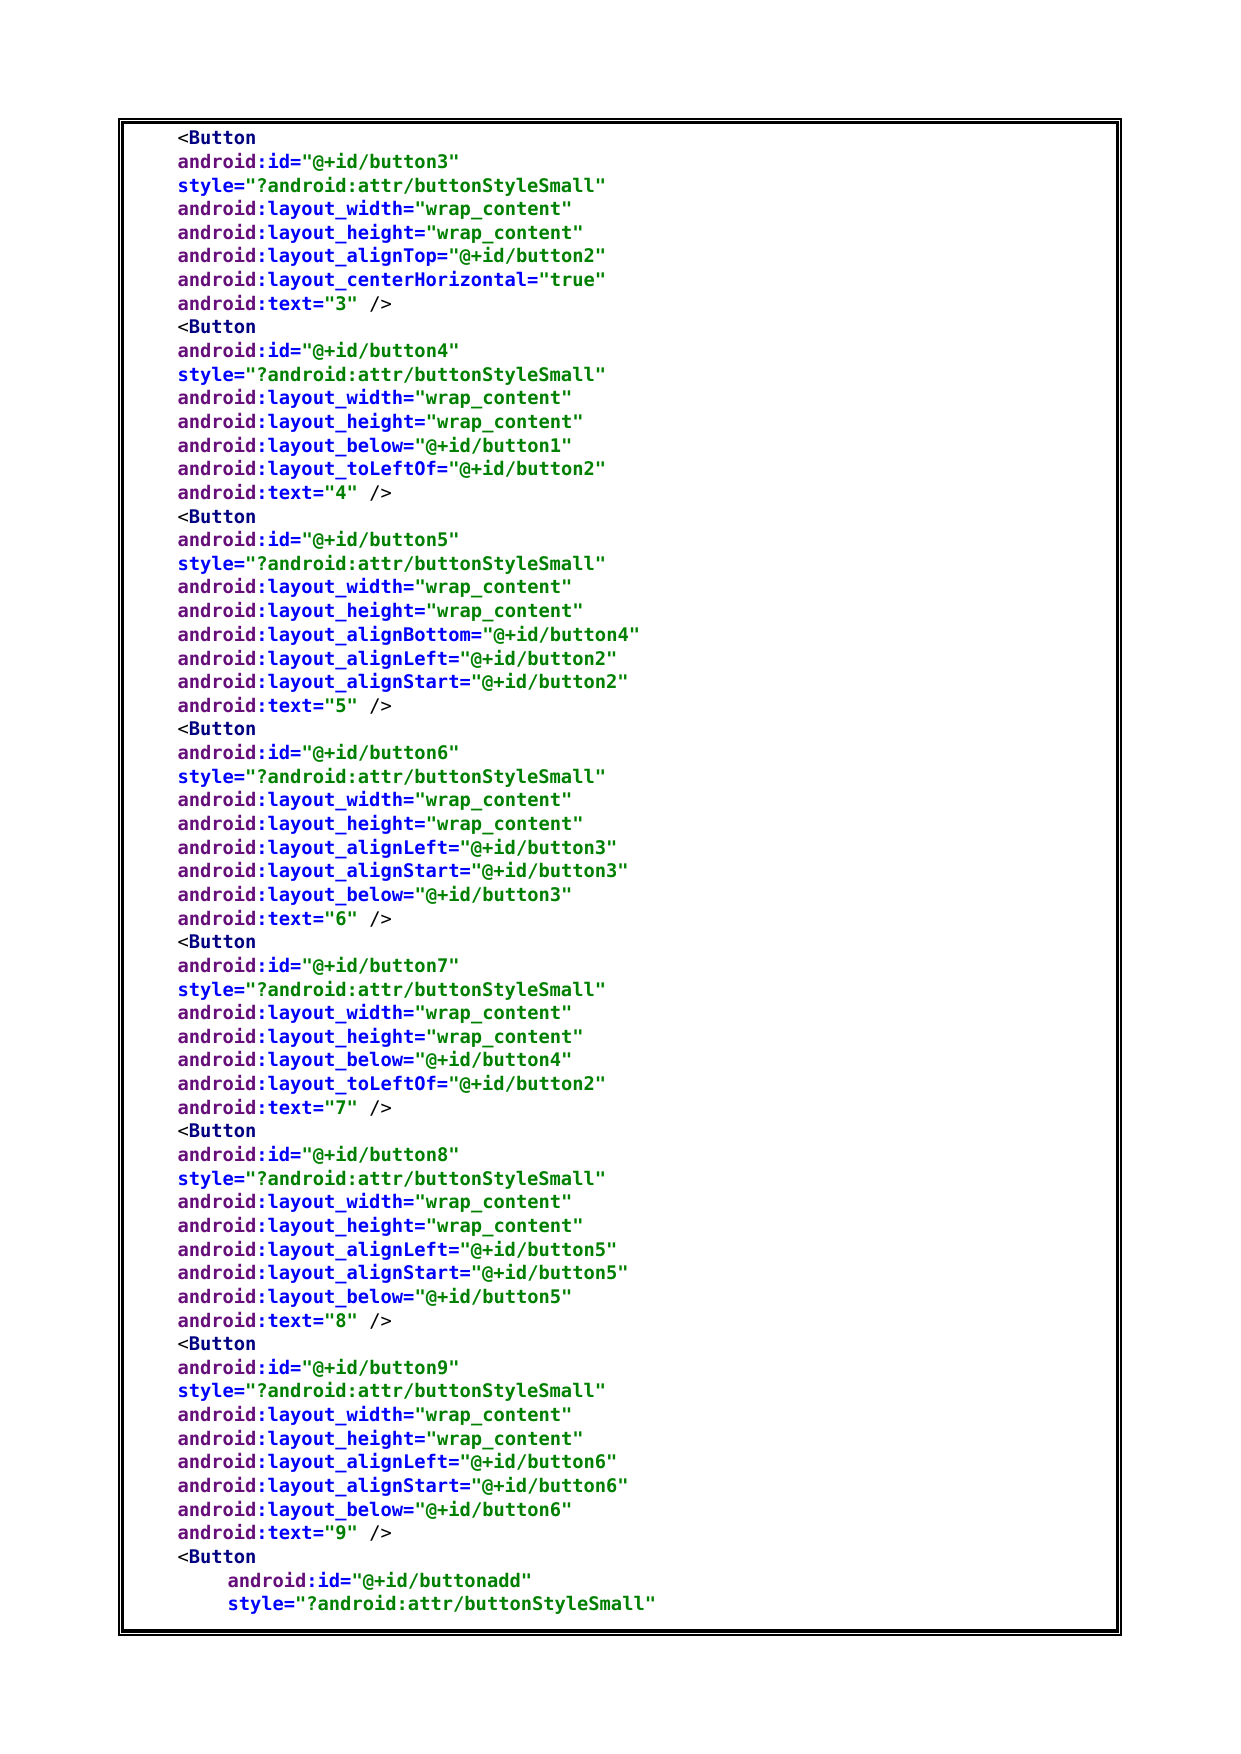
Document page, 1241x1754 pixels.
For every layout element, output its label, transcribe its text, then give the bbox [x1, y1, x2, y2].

text android:id="@+id/button4" [127, 340, 1113, 364]
text android:layout_alignLeft="@+id/button5" [127, 1239, 1113, 1262]
text android:layout_alignLeft="@+id/button6" [127, 1451, 1113, 1475]
text android:layout_below="@+id/button1" [127, 435, 1113, 458]
text <Button [127, 718, 1113, 742]
text android:text="9" /> [127, 1522, 1113, 1546]
text <Button [127, 127, 1113, 151]
text android:layout_toLeftOf="@+id/button2" [127, 1073, 1113, 1097]
text <Button [127, 1333, 1113, 1357]
text android:layout_below="@+id/button5" [127, 1286, 1113, 1309]
text <Button [127, 316, 1113, 340]
text android:text="8" /> [127, 1309, 1113, 1333]
text android:layout_height="wrap_content" [127, 813, 1113, 837]
text <Button [127, 931, 1113, 955]
text android:id="@+id/buttonadd" [127, 1570, 1113, 1593]
text android:layout_height="wrap_content" [127, 1026, 1113, 1049]
text android:id="@+id/button7" [127, 955, 1113, 978]
text android:text="3" /> [127, 293, 1113, 316]
text android:layout_below="@+id/button6" [127, 1499, 1113, 1522]
text android:text="4" /> [127, 482, 1113, 506]
text style="?android:attr/buttonStyleSmall" [127, 1593, 1113, 1617]
text style="?android:attr/buttonStyleSmall" [127, 766, 1113, 789]
text style="?android:attr/buttonStyleSmall" [127, 364, 1113, 387]
text style="?android:attr/buttonStyleSmall" [127, 553, 1113, 577]
text android:layout_toLeftOf="@+id/button2" [127, 458, 1113, 482]
text <Button [127, 1546, 1113, 1570]
text android:layout_alignLeft="@+id/button2" [127, 647, 1113, 671]
text android:layout_alignStart="@+id/button6" [127, 1475, 1113, 1499]
text android:layout_centerHorizontal="true" [127, 269, 1113, 293]
text android:layout_alignStart="@+id/button2" [127, 671, 1113, 695]
text android:id="@+id/button5" [127, 529, 1113, 553]
text android:text="5" /> [127, 695, 1113, 718]
text android:layout_width="wrap_content" [127, 789, 1113, 813]
text android:id="@+id/button9" [127, 1357, 1113, 1381]
text style="?android:attr/buttonStyleSmall" [127, 174, 1113, 198]
text android:layout_width="wrap_content" [127, 198, 1113, 222]
text android:layout_height="wrap_content" [127, 1215, 1113, 1239]
text android:layout_alignTop="@+id/button2" [127, 246, 1113, 269]
text android:layout_height="wrap_content" [127, 222, 1113, 246]
text android:layout_width="wrap_content" [127, 1191, 1113, 1215]
text <Button [127, 506, 1113, 529]
text android:layout_width="wrap_content" [127, 1404, 1113, 1428]
text android:id="@+id/button8" [127, 1144, 1113, 1168]
text <Button [127, 1120, 1113, 1144]
text android:layout_width="wrap_content" [127, 1002, 1113, 1026]
text android:layout_alignBottom="@+id/button4" [127, 624, 1113, 647]
text android:layout_width="wrap_content" [127, 387, 1113, 411]
text android:layout_alignStart="@+id/button5" [127, 1262, 1113, 1286]
text android:layout_height="wrap_content" [127, 1428, 1113, 1451]
text android:text="7" /> [127, 1097, 1113, 1120]
text android:layout_below="@+id/button3" [127, 884, 1113, 908]
text android:id="@+id/button3" [127, 151, 1113, 174]
text android:id="@+id/button6" [127, 742, 1113, 766]
text style="?android:attr/buttonStyleSmall" [127, 1381, 1113, 1404]
text android:layout_height="wrap_content" [127, 600, 1113, 624]
text style="?android:attr/buttonStyleSmall" [127, 978, 1113, 1002]
text android:layout_below="@+id/button4" [127, 1049, 1113, 1073]
text android:text="6" /> [127, 908, 1113, 931]
text android:layout_alignStart="@+id/button3" [127, 860, 1113, 884]
text android:layout_width="wrap_content" [127, 577, 1113, 600]
text android:layout_alignLeft="@+id/button3" [127, 837, 1113, 860]
text style="?android:attr/buttonStyleSmall" [127, 1168, 1113, 1191]
text android:layout_height="wrap_content" [127, 411, 1113, 435]
